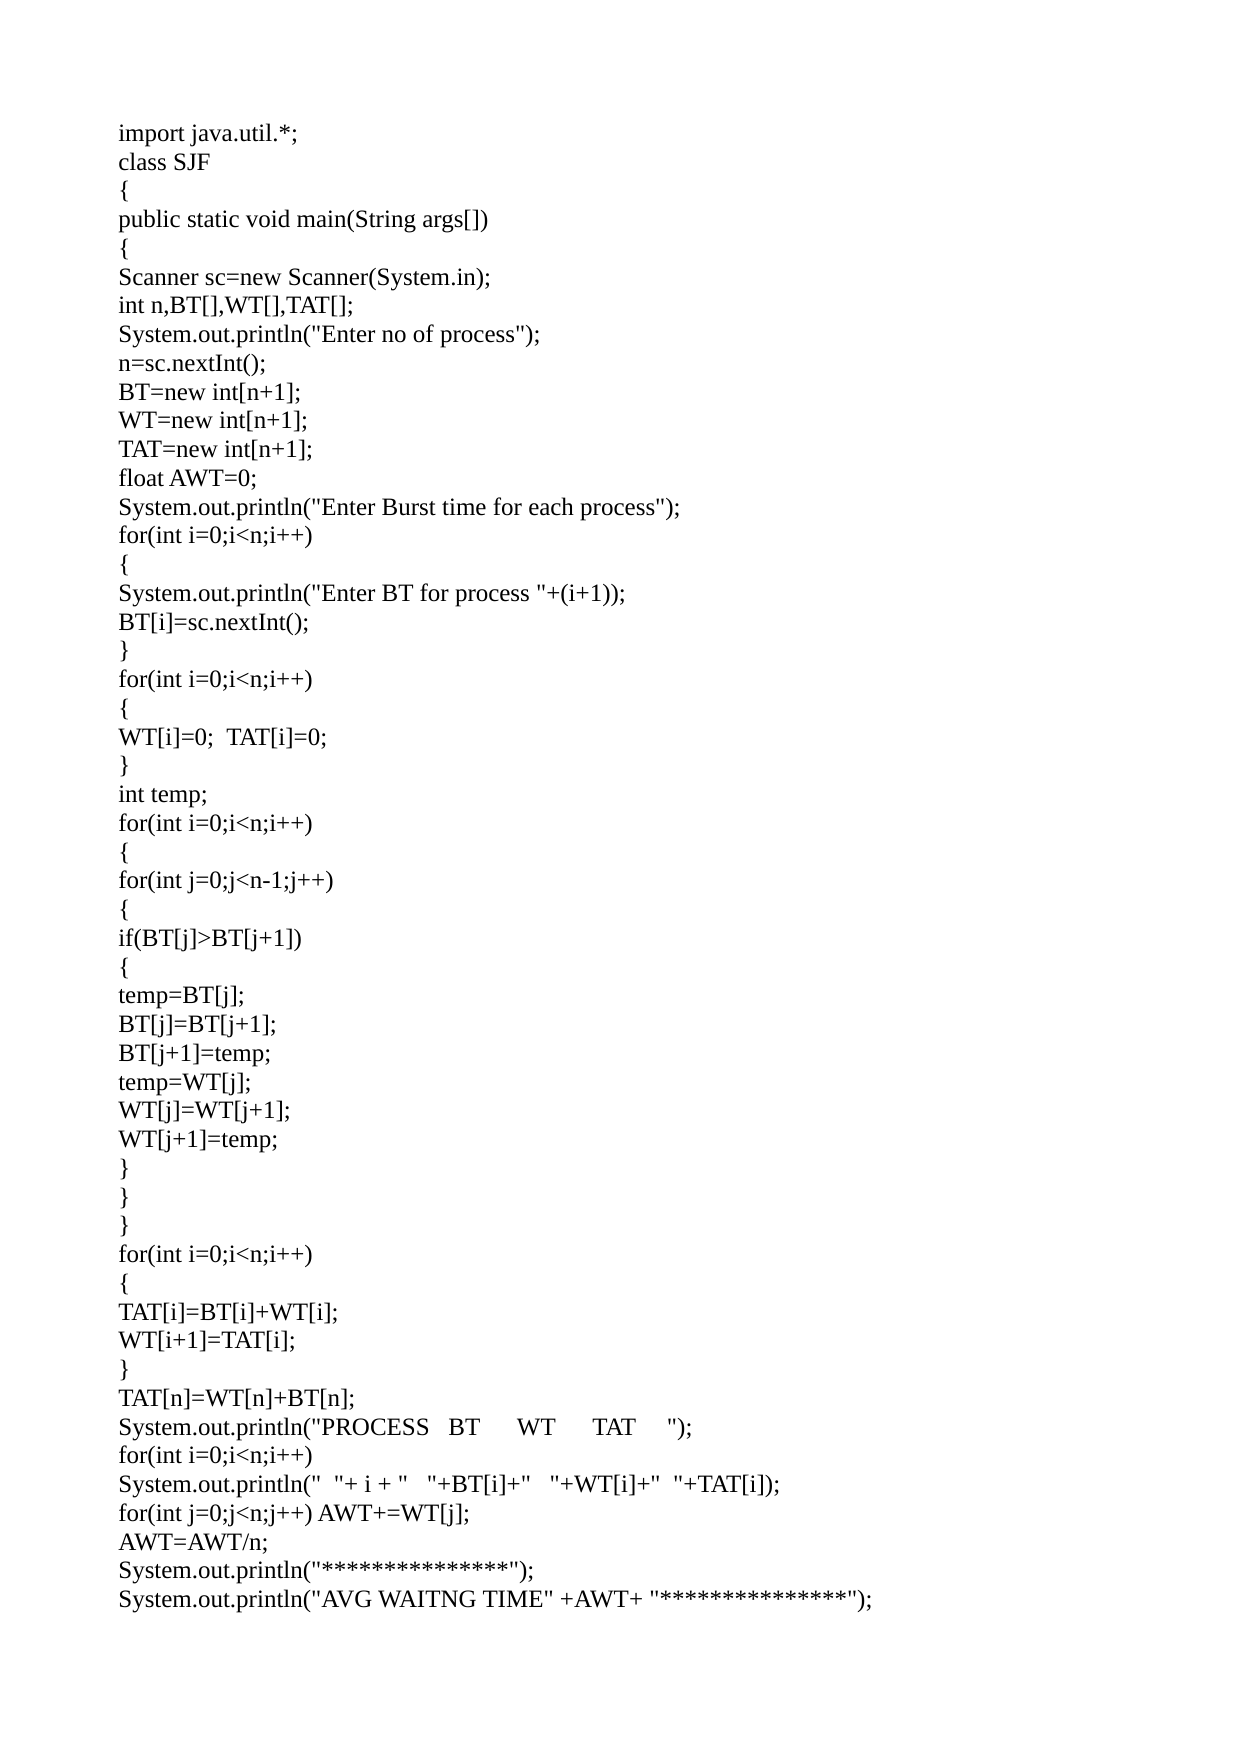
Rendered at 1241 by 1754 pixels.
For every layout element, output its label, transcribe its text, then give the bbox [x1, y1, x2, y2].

text WT=new int[n+1]; [118, 406, 1122, 434]
text class SJF [118, 147, 1122, 176]
text BT[j+1]=temp; [118, 1038, 1122, 1067]
text System.out.println("PROCESS BT WT TAT "); [118, 1412, 1122, 1441]
text { [118, 233, 1122, 262]
text { [118, 1268, 1122, 1297]
text } [118, 1354, 1122, 1383]
text } [118, 1153, 1122, 1182]
text } [118, 751, 1122, 779]
text System.out.println("AVG WAITNG TIME" +AWT+ "***************"); [118, 1584, 1122, 1613]
text import java.util.*; [118, 118, 1122, 147]
text WT[j]=WT[j+1]; [118, 1096, 1122, 1124]
text temp=BT[j]; [118, 981, 1122, 1009]
text float AWT=0; [118, 463, 1122, 492]
text TAT=new int[n+1]; [118, 434, 1122, 463]
text for(int i=0;i<n;i++) [118, 808, 1122, 837]
text TAT[n]=WT[n]+BT[n]; [118, 1383, 1122, 1412]
text WT[i+1]=TAT[i]; [118, 1326, 1122, 1354]
text int n,BT[],WT[],TAT[]; [118, 291, 1122, 319]
text { [118, 837, 1122, 866]
text System.out.println("Enter BT for process "+(i+1)); [118, 578, 1122, 607]
text for(int i=0;i<n;i++) [118, 664, 1122, 693]
text System.out.println("Enter Burst time for each process"); [118, 492, 1122, 521]
text { [118, 549, 1122, 578]
text for(int i=0;i<n;i++) [118, 521, 1122, 549]
text for(int j=0;j<n;j++) AWT+=WT[j]; [118, 1498, 1122, 1527]
text } [118, 636, 1122, 664]
text for(int i=0;i<n;i++) [118, 1239, 1122, 1268]
text BT[i]=sc.nextInt(); [118, 607, 1122, 636]
text WT[i]=0; TAT[i]=0; [118, 722, 1122, 751]
text temp=WT[j]; [118, 1067, 1122, 1096]
text if(BT[j]>BT[j+1]) [118, 923, 1122, 952]
text AWT=AWT/n; [118, 1527, 1122, 1556]
text System.out.println("***************"); [118, 1556, 1122, 1584]
text { [118, 894, 1122, 923]
text { [118, 176, 1122, 204]
text BT=new int[n+1]; [118, 377, 1122, 406]
text TAT[i]=BT[i]+WT[i]; [118, 1297, 1122, 1326]
text Scanner sc=new Scanner(System.in); [118, 262, 1122, 291]
text public static void main(String args[]) [118, 204, 1122, 233]
text for(int i=0;i<n;i++) [118, 1441, 1122, 1469]
text } [118, 1211, 1122, 1239]
text n=sc.nextInt(); [118, 348, 1122, 377]
text System.out.println(" "+ i + " "+BT[i]+" "+WT[i]+" "+TAT[i]); [118, 1469, 1122, 1498]
text BT[j]=BT[j+1]; [118, 1009, 1122, 1038]
text } [118, 1182, 1122, 1211]
text WT[j+1]=temp; [118, 1124, 1122, 1153]
text { [118, 693, 1122, 722]
text System.out.println("Enter no of process"); [118, 319, 1122, 348]
text for(int j=0;j<n-1;j++) [118, 866, 1122, 894]
text { [118, 952, 1122, 981]
text int temp; [118, 779, 1122, 808]
